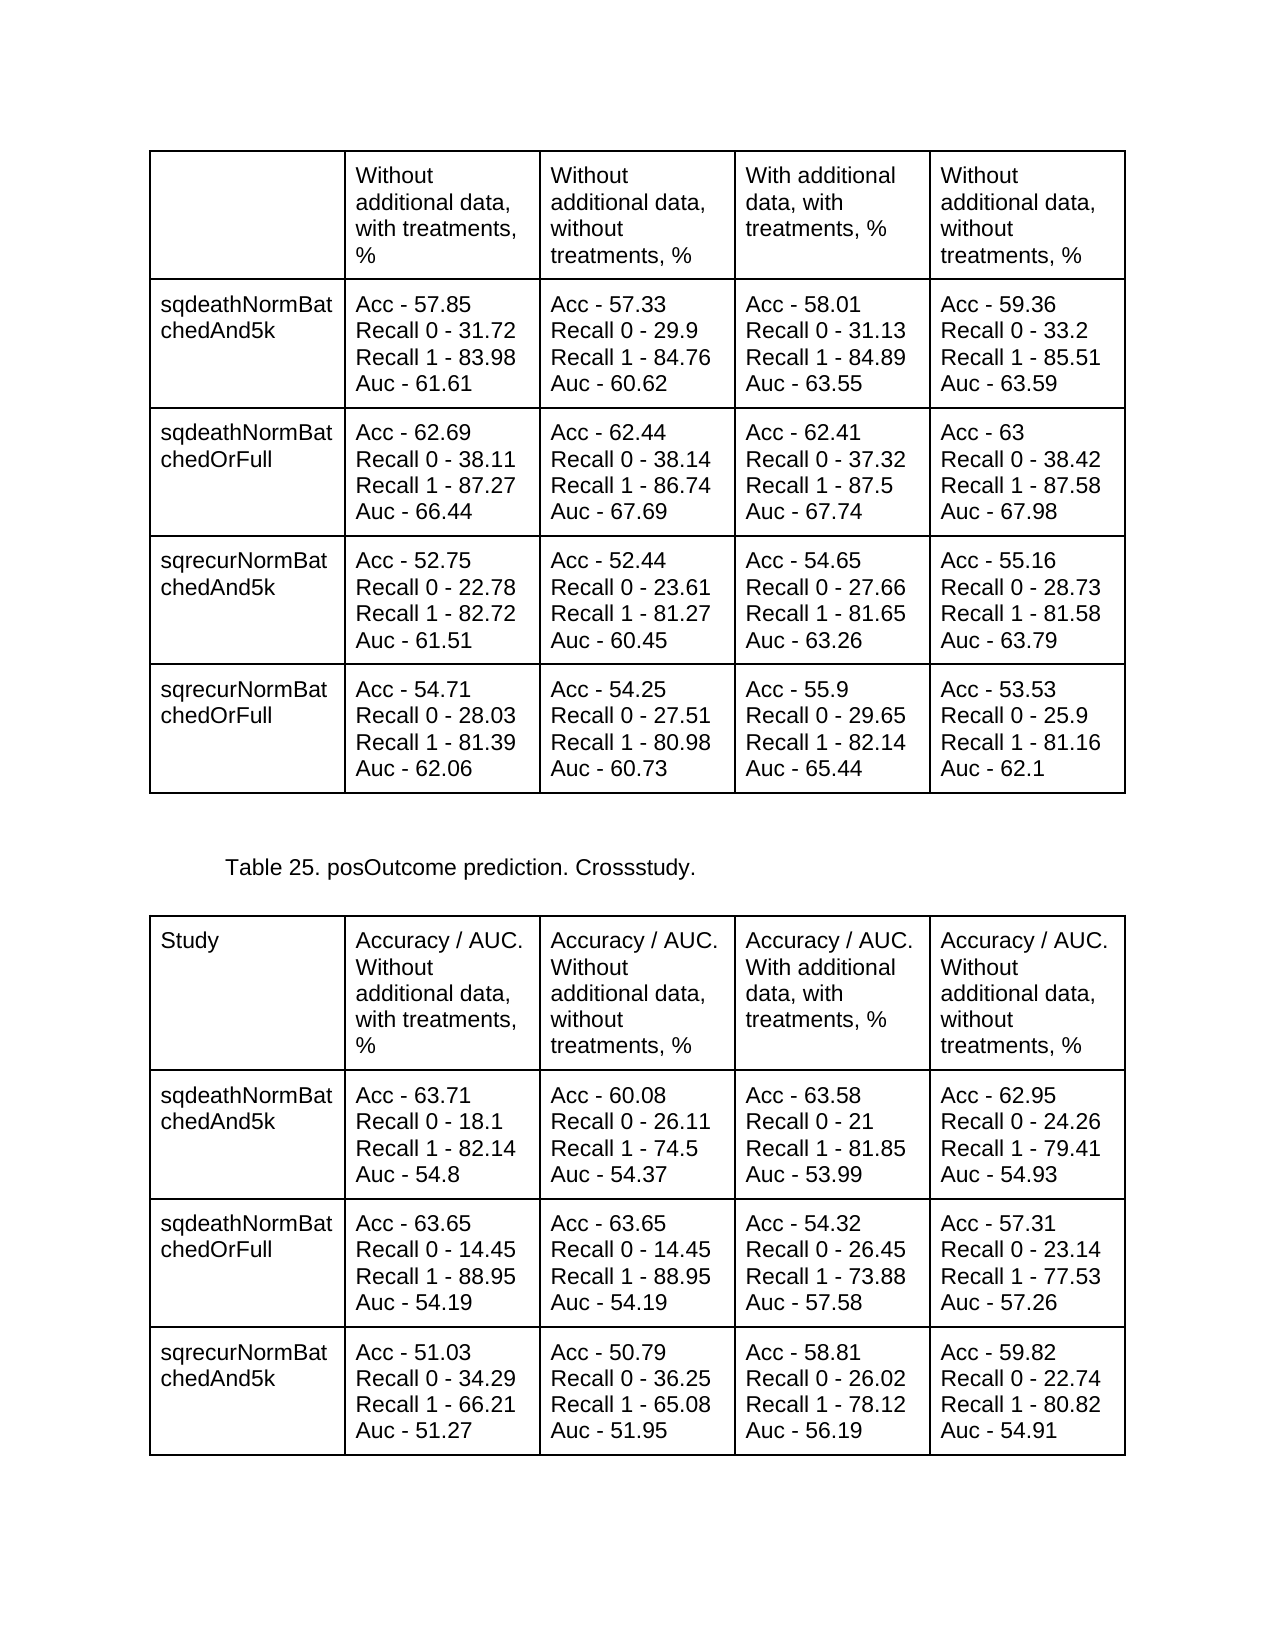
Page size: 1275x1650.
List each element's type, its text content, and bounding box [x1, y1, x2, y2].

table_cell Acc - 59.82 Recall 0 - 22.74 Recall 1 - 80.82 Auc - 54.91 [931, 1328, 1124, 1454]
table_cell Acc - 52.75 Recall 0 - 22.78 Recall 1 - 82.72 Auc - 61.51 [346, 537, 539, 663]
table_cell sqdeathNormBatchedAnd5k [151, 280, 344, 407]
table_header Accuracy / AUC. With additional data, with treatments, % [736, 917, 929, 1069]
table_header Without additional data, with treatments, % [346, 152, 539, 278]
table_cell sqdeathNormBatchedOrFull [151, 1200, 344, 1326]
table_cell sqrecurNormBatchedAnd5k [151, 1328, 344, 1454]
table_cell Acc - 54.25 Recall 0 - 27.51 Recall 1 - 80.98 Auc - 60.73 [541, 665, 734, 792]
table_cell Acc - 57.31 Recall 0 - 23.14 Recall 1 - 77.53 Auc - 57.26 [931, 1200, 1124, 1326]
table_cell Acc - 58.81 Recall 0 - 26.02 Recall 1 - 78.12 Auc - 56.19 [736, 1328, 929, 1454]
table_cell Acc - 57.85 Recall 0 - 31.72 Recall 1 - 83.98 Auc - 61.61 [346, 280, 539, 407]
table_header [151, 152, 344, 278]
table_cell Acc - 51.03 Recall 0 - 34.29 Recall 1 - 66.21 Auc - 51.27 [346, 1328, 539, 1454]
table_cell Acc - 62.41 Recall 0 - 37.32 Recall 1 - 87.5 Auc - 67.74 [736, 409, 929, 535]
table_cell Acc - 55.16 Recall 0 - 28.73 Recall 1 - 81.58 Auc - 63.79 [931, 537, 1124, 663]
text Table 25. posOutcome prediction. Crossstudy. [150, 854, 1125, 881]
table_cell Acc - 62.95 Recall 0 - 24.26 Recall 1 - 79.41 Auc - 54.93 [931, 1071, 1124, 1198]
table_cell Acc - 63.65 Recall 0 - 14.45 Recall 1 - 88.95 Auc - 54.19 [541, 1200, 734, 1326]
table_cell sqdeathNormBatchedOrFull [151, 409, 344, 535]
table_header Accuracy / AUC. Without additional data, without treatments, % [931, 917, 1124, 1069]
table_cell Acc - 62.44 Recall 0 - 38.14 Recall 1 - 86.74 Auc - 67.69 [541, 409, 734, 535]
table_header Without additional data, without treatments, % [541, 152, 734, 278]
table_cell sqrecurNormBatchedOrFull [151, 665, 344, 792]
table_cell Acc - 52.44 Recall 0 - 23.61 Recall 1 - 81.27 Auc - 60.45 [541, 537, 734, 663]
table_cell Acc - 54.71 Recall 0 - 28.03 Recall 1 - 81.39 Auc - 62.06 [346, 665, 539, 792]
table_header Accuracy / AUC. Without additional data, without treatments, % [541, 917, 734, 1069]
table_cell Acc - 57.33 Recall 0 - 29.9 Recall 1 - 84.76 Auc - 60.62 [541, 280, 734, 407]
table_cell Acc - 53.53 Recall 0 - 25.9 Recall 1 - 81.16 Auc - 62.1 [931, 665, 1124, 792]
table_cell Acc - 63 Recall 0 - 38.42 Recall 1 - 87.58 Auc - 67.98 [931, 409, 1124, 535]
table_header With additional data, with treatments, % [736, 152, 929, 278]
table_header Study [151, 917, 344, 1069]
table_cell Acc - 63.58 Recall 0 - 21 Recall 1 - 81.85 Auc - 53.99 [736, 1071, 929, 1198]
table_header Without additional data, without treatments, % [931, 152, 1124, 278]
table_cell Acc - 50.79 Recall 0 - 36.25 Recall 1 - 65.08 Auc - 51.95 [541, 1328, 734, 1454]
table_cell Acc - 58.01 Recall 0 - 31.13 Recall 1 - 84.89 Auc - 63.55 [736, 280, 929, 407]
table_cell Acc - 63.71 Recall 0 - 18.1 Recall 1 - 82.14 Auc - 54.8 [346, 1071, 539, 1198]
table_cell sqdeathNormBatchedAnd5k [151, 1071, 344, 1198]
table_cell Acc - 55.9 Recall 0 - 29.65 Recall 1 - 82.14 Auc - 65.44 [736, 665, 929, 792]
table_header Accuracy / AUC. Without additional data, with treatments, % [346, 917, 539, 1069]
table_cell Acc - 54.65 Recall 0 - 27.66 Recall 1 - 81.65 Auc - 63.26 [736, 537, 929, 663]
table_cell sqrecurNormBatchedAnd5k [151, 537, 344, 663]
table_cell Acc - 54.32 Recall 0 - 26.45 Recall 1 - 73.88 Auc - 57.58 [736, 1200, 929, 1326]
table_cell Acc - 63.65 Recall 0 - 14.45 Recall 1 - 88.95 Auc - 54.19 [346, 1200, 539, 1326]
table_cell Acc - 59.36 Recall 0 - 33.2 Recall 1 - 85.51 Auc - 63.59 [931, 280, 1124, 407]
table_cell Acc - 62.69 Recall 0 - 38.11 Recall 1 - 87.27 Auc - 66.44 [346, 409, 539, 535]
table_cell Acc - 60.08 Recall 0 - 26.11 Recall 1 - 74.5 Auc - 54.37 [541, 1071, 734, 1198]
